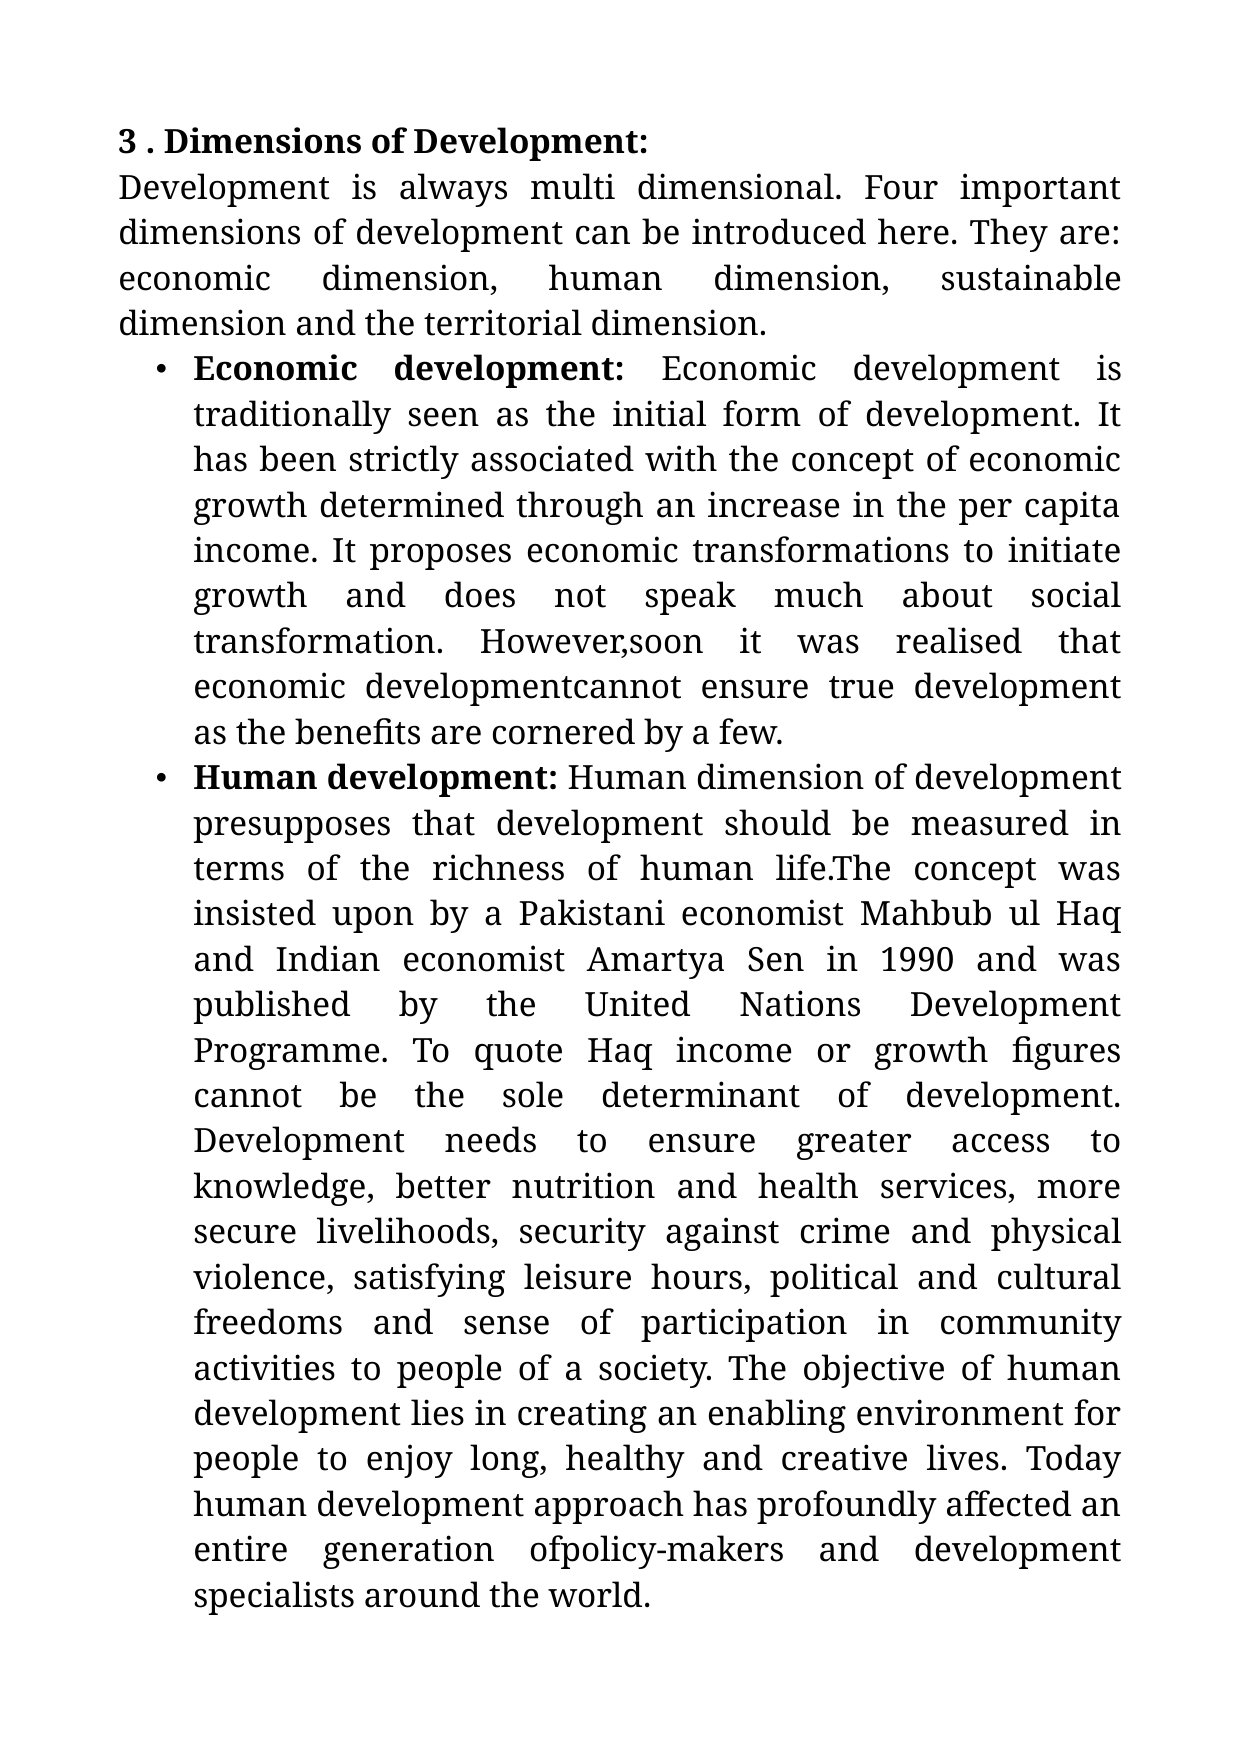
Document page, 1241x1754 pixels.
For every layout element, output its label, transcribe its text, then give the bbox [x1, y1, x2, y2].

text Development is always multi dimensional. Four important dimensions of development can be introduced here. They are: economic dimension, human dimension, sustainable dimension and the territorial dimension. [118, 163, 1122, 345]
list Human development: Human dimension of development presupposes that development should be measured in terms of the richness of human life.The concept was insisted upon by a Pakistani economist Mahbub ul Haq and Indian economist Amartya Sen in 1990 and was published by the United Nations Development Programme. To quote Haq income or growth figures cannot be the sole determinant of development. Development needs to ensure greater access to knowledge, better nutrition and health services, more secure livelihoods, security against crime and physical violence, satisfying leisure hours, political and cultural freedoms and sense of participation in community activities to people of a society. The objective of human development lies in creating an enabling environment for people to enjoy long, healthy and creative lives. Today human development approach has profoundly affected an entire generation ofpolicy-makers and development specialists around the world. [156, 754, 1122, 1617]
text 3 . Dimensions of Development: [118, 118, 1122, 163]
list Economic development: Economic development is traditionally seen as the initial form of development. It has been strictly associated with the concept of economic growth determined through an increase in the per capita income. It proposes economic transformations to initiate growth and does not speak much about social transformation. However,soon it was realised that economic developmentcannot ensure true development as the benefits are cornered by a few. [156, 345, 1122, 754]
